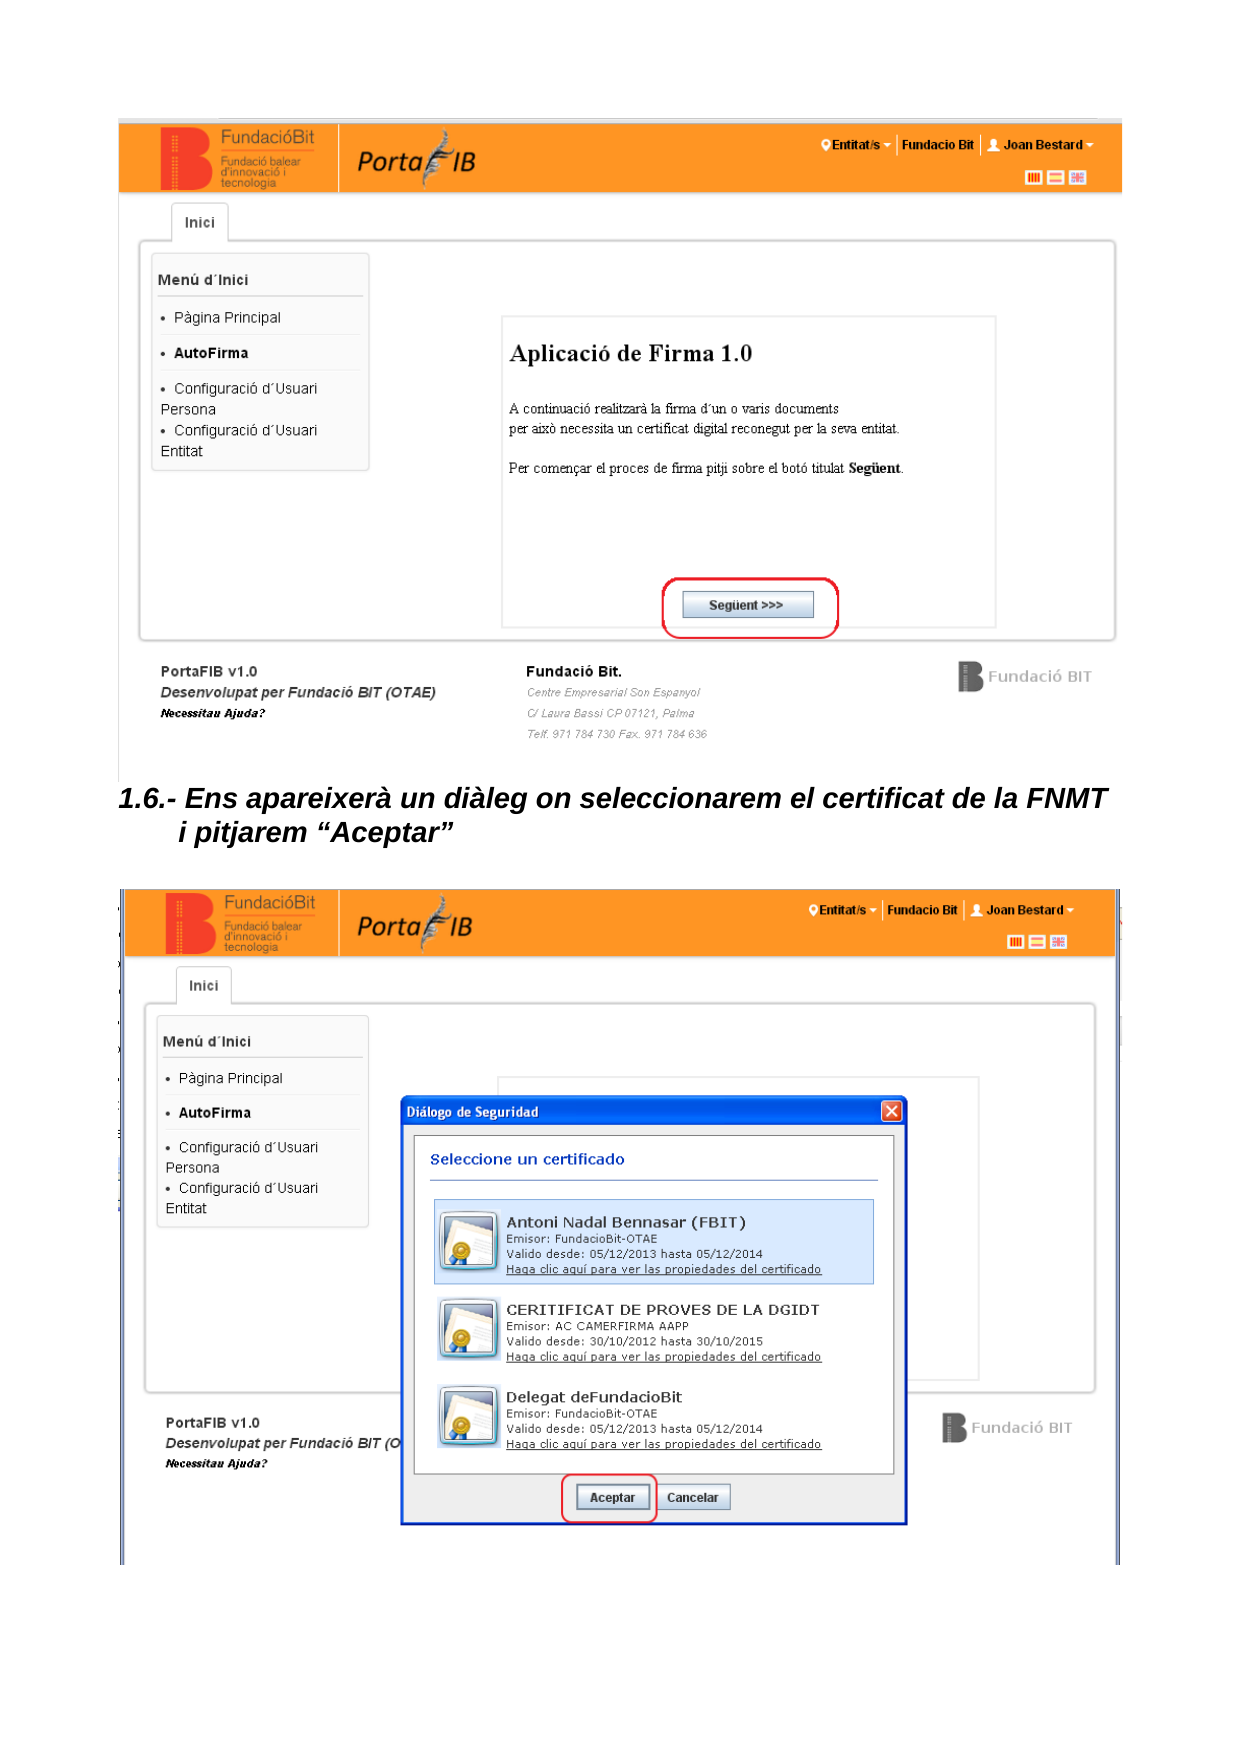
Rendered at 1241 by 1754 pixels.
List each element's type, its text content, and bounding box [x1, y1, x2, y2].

subtitle Ens apareixerà un diàleg on seleccionarem el certificat de la FNMT i pitjarem “Aceptar” [118, 782, 1122, 848]
picture [118, 889, 1123, 1565]
picture [118, 118, 1123, 782]
